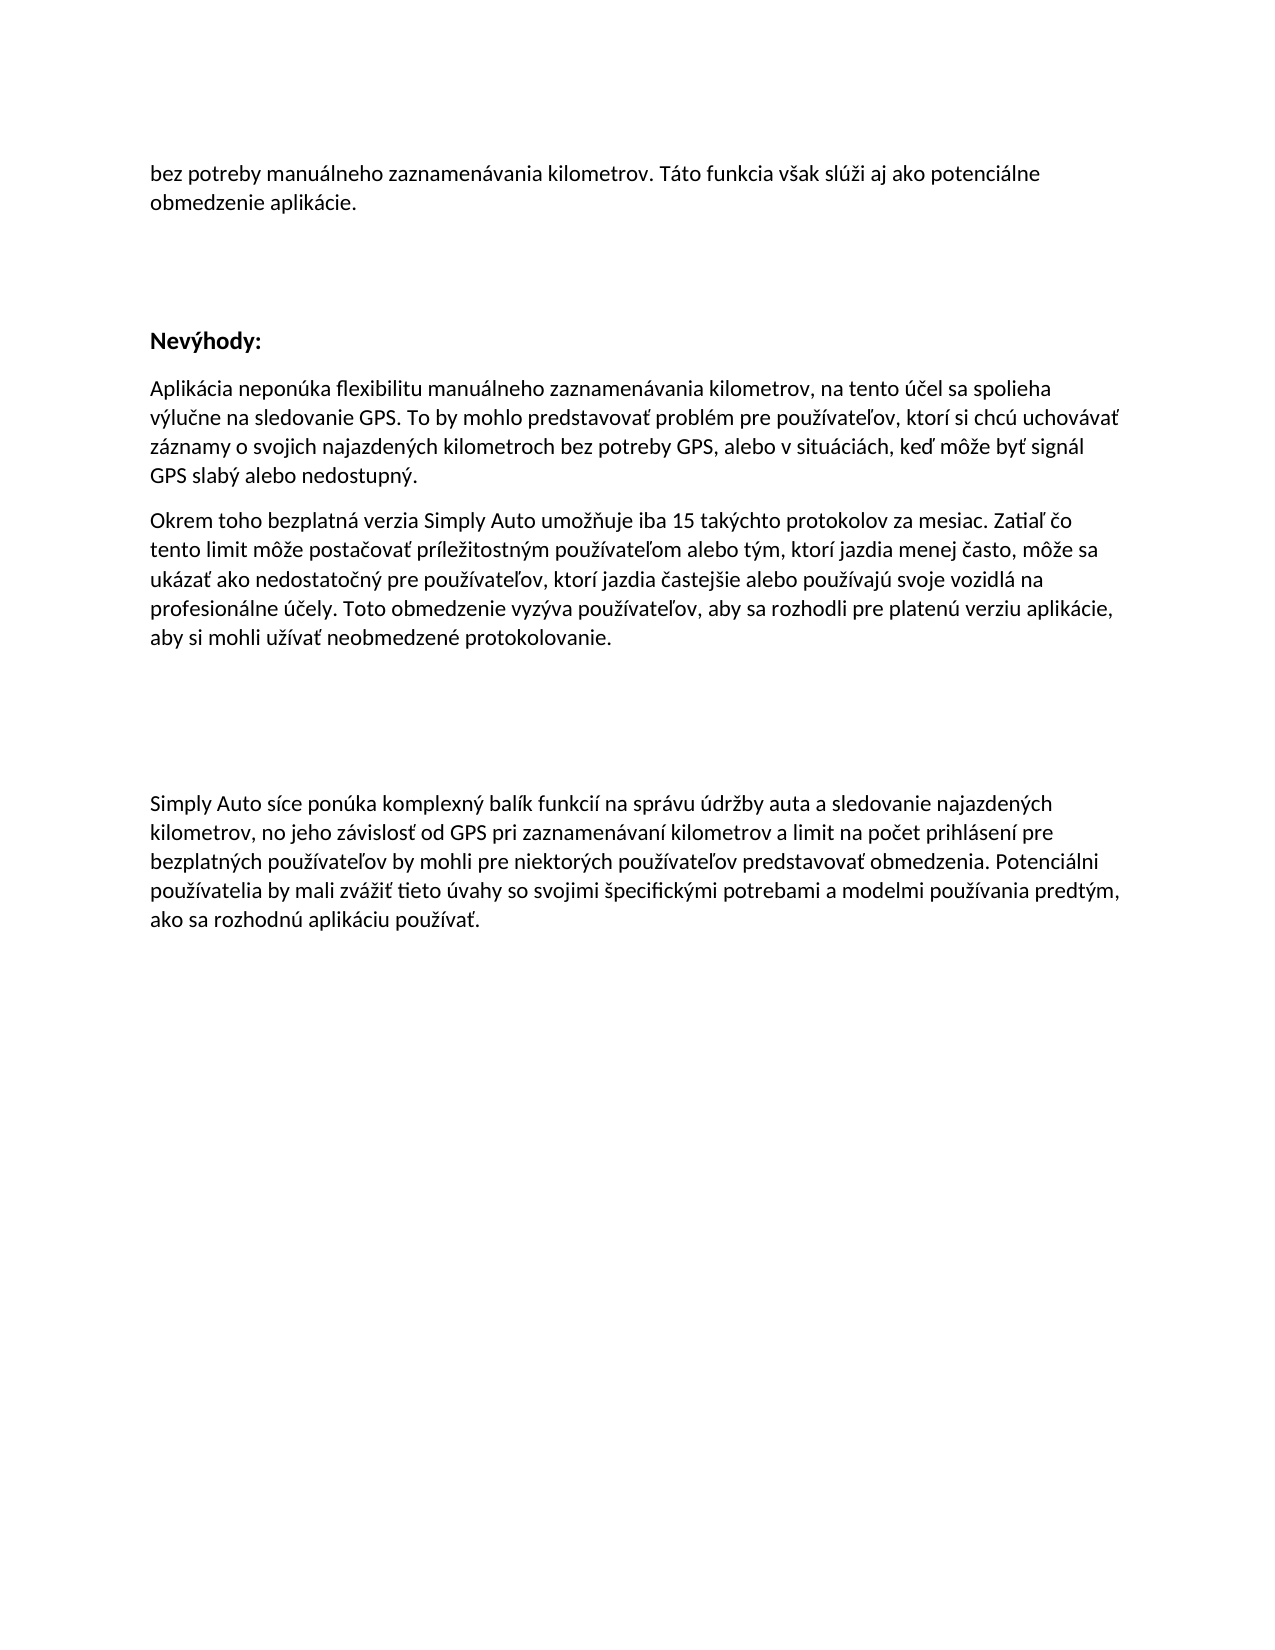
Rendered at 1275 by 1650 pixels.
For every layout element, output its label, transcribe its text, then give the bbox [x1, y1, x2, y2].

text Nevýhody: [150, 325, 1125, 356]
text bez potreby manuálneho zaznamenávania kilometrov. Táto funkcia však slúži aj ako potenciálne obmedzenie aplikácie. [150, 159, 1125, 216]
text Okrem toho bezplatná verzia Simply Auto umožňuje iba 15 takýchto protokolov za mesiac. Zatiaľ čo tento limit môže postačovať príležitostným používateľom alebo tým, ktorí jazdia menej často, môže sa ukázať ako nedostatočný pre používateľov, ktorí jazdia častejšie alebo používajú svoje vozidlá na profesionálne účely. Toto obmedzenie vyzýva používateľov, aby sa rozhodli pre platenú verziu aplikácie, aby si mohli užívať neobmedzené protokolovanie. [150, 507, 1125, 680]
text Simply Auto síce ponúka komplexný balík funkcií na správu údržby auta a sledovanie najazdených kilometrov, no jeho závislosť od GPS pri zaznamenávaní kilometrov a limit na počet prihlásení pre bezplatných používateľov by mohli pre niektorých používateľov predstavovať obmedzenia. Potenciálni používatelia by mali zvážiť tieto úvahy so svojimi špecifickými potrebami a modelmi používania predtým, ako sa rozhodnú aplikáciu používať. [150, 789, 1125, 933]
text Aplikácia neponúka flexibilitu manuálneho zaznamenávania kilometrov, na tento účel sa spolieha výlučne na sledovanie GPS. To by mohlo predstavovať problém pre používateľov, ktorí si chcú uchovávať záznamy o svojich najazdených kilometroch bez potreby GPS, alebo v situáciách, keď môže byť signál GPS slabý alebo nedostupný. [150, 374, 1125, 489]
